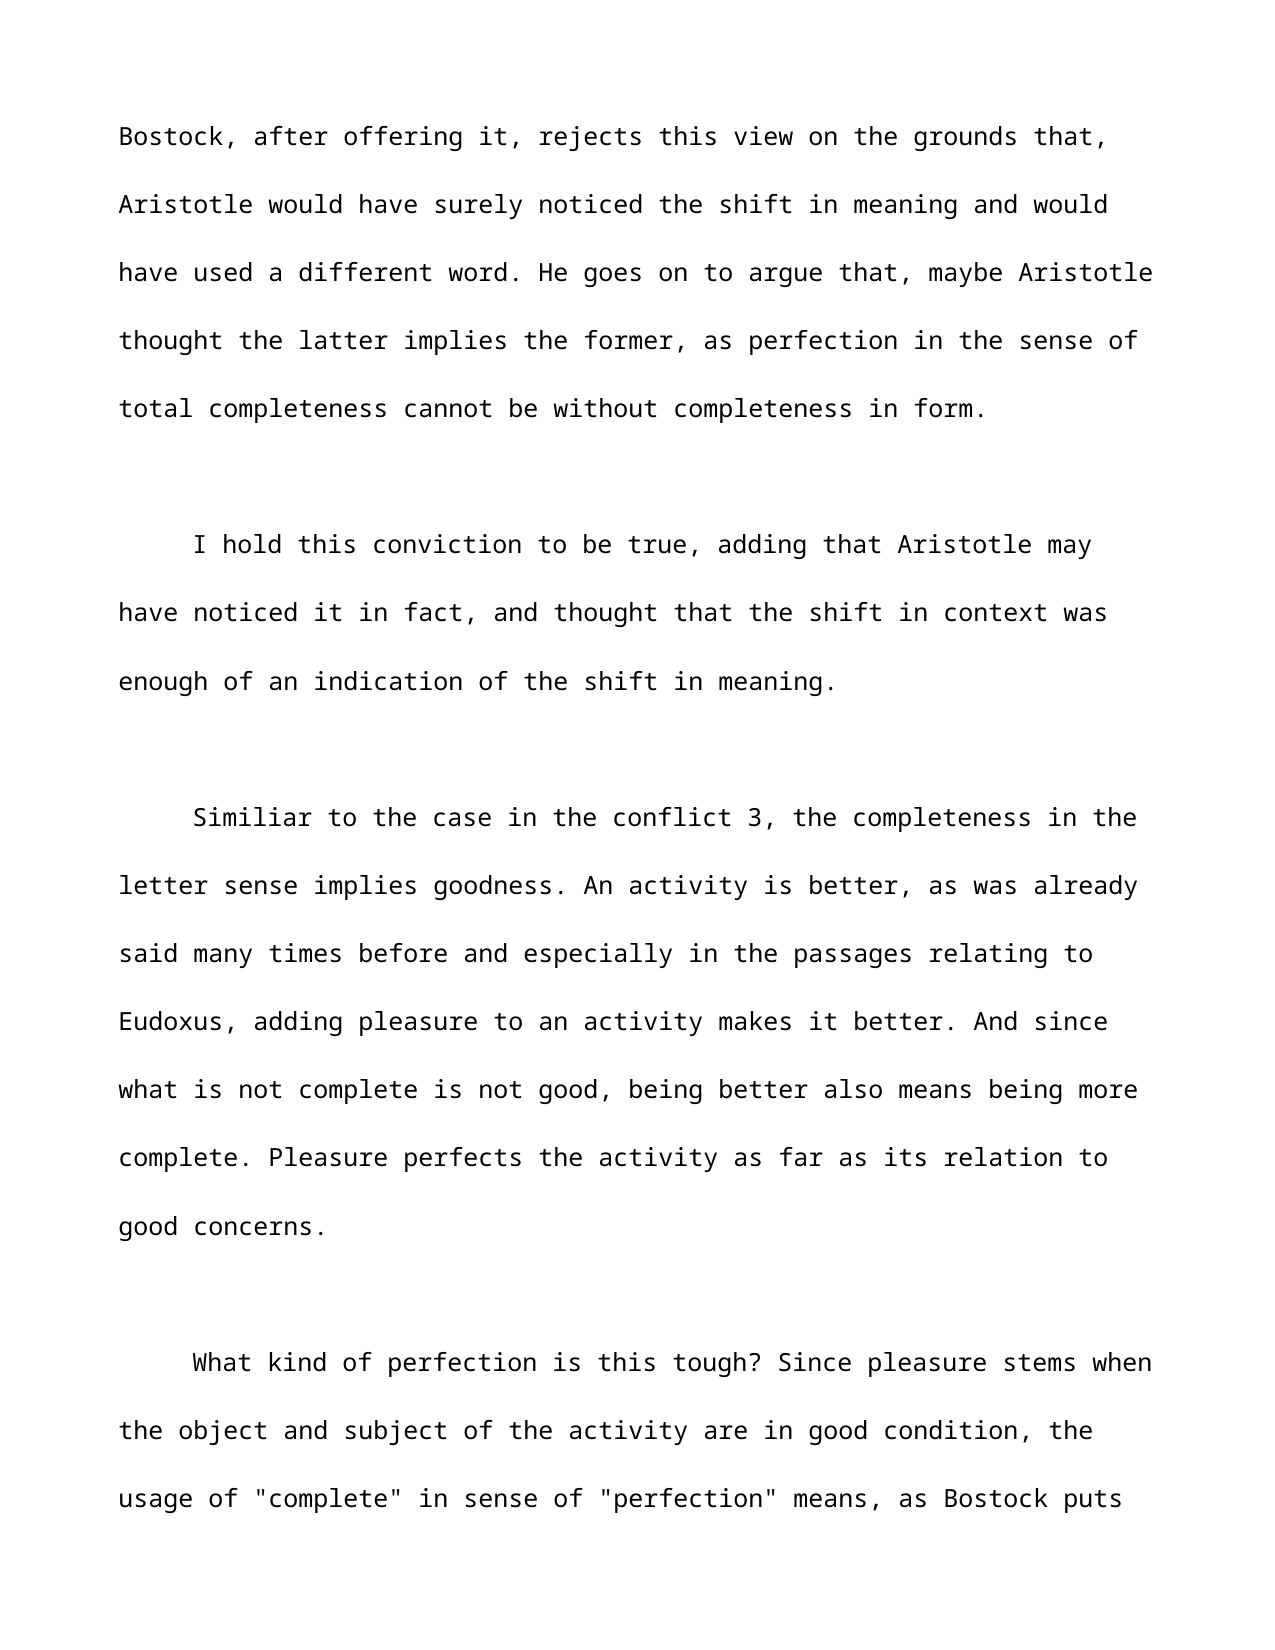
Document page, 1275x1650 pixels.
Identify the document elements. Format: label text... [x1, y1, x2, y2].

text Bostock, after offering it, rejects this view on the grounds that, Aristotle would have surely noticed the shift in meaning and would have used a different word. He goes on to argue that, maybe Aristotle thought the latter implies the former, as perfection in the sense of total completeness cannot be without completeness in form. [118, 118, 1157, 425]
text I hold this conviction to be true, adding that Aristotle may have noticed it in fact, and thought that the shift in context was enough of an indication of the shift in meaning. [118, 527, 1157, 697]
text Similiar to the case in the conflict 3, the completeness in the letter sense implies goodness. An activity is better, as was already said many times before and especially in the passages relating to Eudoxus, adding pleasure to an activity makes it better. And since what is not complete is not good, being better also means being more complete. Pleasure perfects the activity as far as its relation to good concerns. [118, 799, 1157, 1242]
text What kind of perfection is this tough? Since pleasure stems when the object and subject of the activity are in good condition, the usage of "complete" in sense of "perfection" means, as Bostock puts [118, 1344, 1157, 1515]
